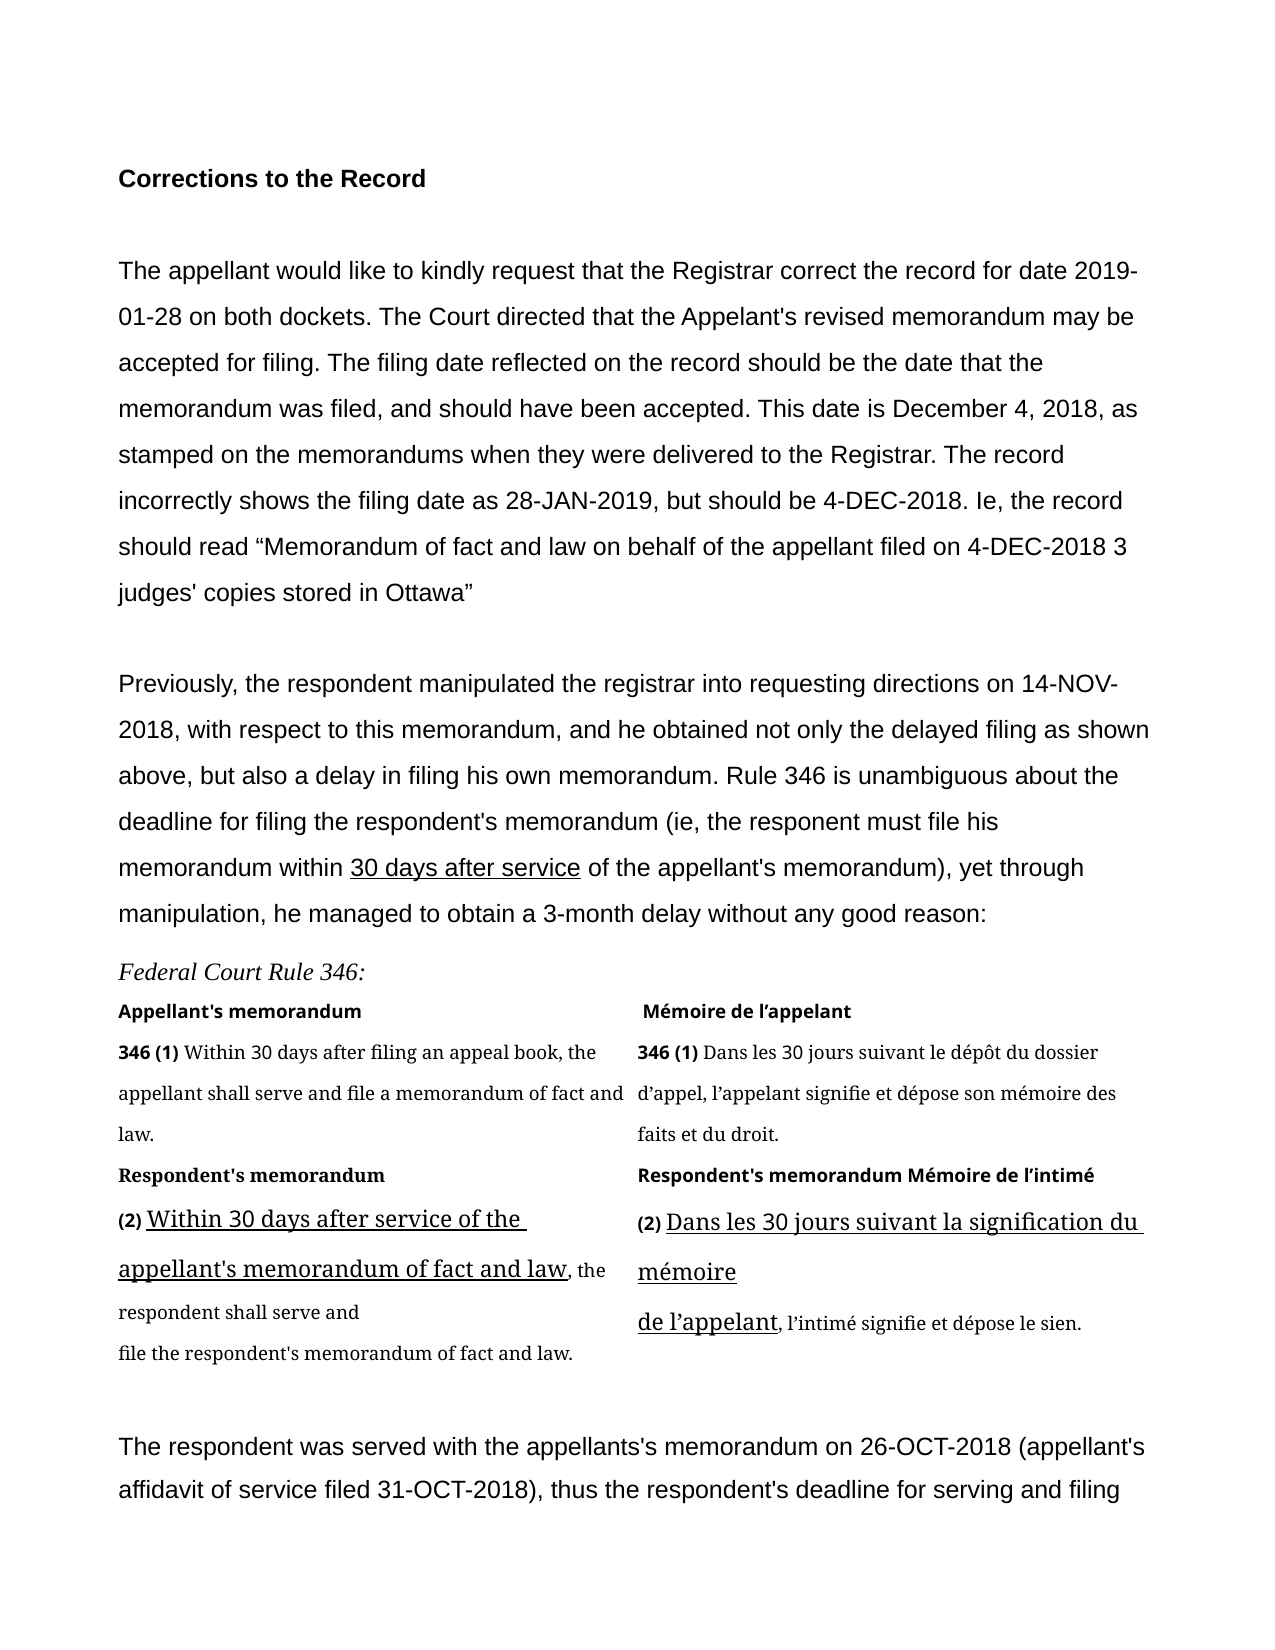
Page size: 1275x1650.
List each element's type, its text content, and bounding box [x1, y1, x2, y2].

table_header Mémoire de l’appelant 346 (1) Dans les 30 jours suivant le dépôt du dossier d’appel, l’appelant signifie et dépose son mémoire des faits et du droit. Respondent's memorandum Mémoire de l’intimé (2) Dans les 30 jours suivant la signification du mémoire de l’appelant, l’intimé signifie et dépose le sien. [638, 999, 1157, 1366]
table_header Appellant's memorandum 346 (1) Within 30 days after filing an appeal book, the appellant shall serve and file a memorandum of fact and law. Respondent's memorandum (2) Within 30 days after service of the appellant's memorandum of fact and law, the respondent shall serve and file the respondent's memorandum of fact and law. [118, 999, 637, 1366]
text Corrections to the Record [118, 164, 1157, 193]
text Previously, the respondent manipulated the registrar into requesting directions on 14-NOV-2018, with respect to this memorandum, and he obtained not only the delayed filing as shown above, but also a delay in filing his own memorandum. Rule 346 is unambiguous about the deadline for filing the respondent's memorandum (ie, the responent must file his memorandum within 30 days after service of the appellant's memorandum), yet through manipulation, he managed to obtain a 3-month delay without any good reason: [118, 669, 1157, 928]
text The appellant would like to kindly request that the Registrar correct the record for date 2019-01-28 on both dockets. The Court directed that the Appelant's revised memorandum may be accepted for filing. The filing date reflected on the record should be the date that the memorandum was filed, and should have been accepted. This date is December 4, 2018, as stamped on the memorandums when they were delivered to the Registrar. The record incorrectly shows the filing date as 28-JAN-2019, but should be 4-DEC-2018. Ie, the record should read “Memorandum of fact and law on behalf of the appellant filed on 4-DEC-2018 3 judges' copies stored in Ottawa” [118, 256, 1157, 606]
text The respondent was served with the appellants's memorandum on 26-OCT-2018 (appellant's affidavit of service filed 31-OCT-2018), thus the respondent's deadline for serving and filing [118, 1432, 1157, 1504]
text Federal Court Rule 346: [118, 957, 1157, 986]
